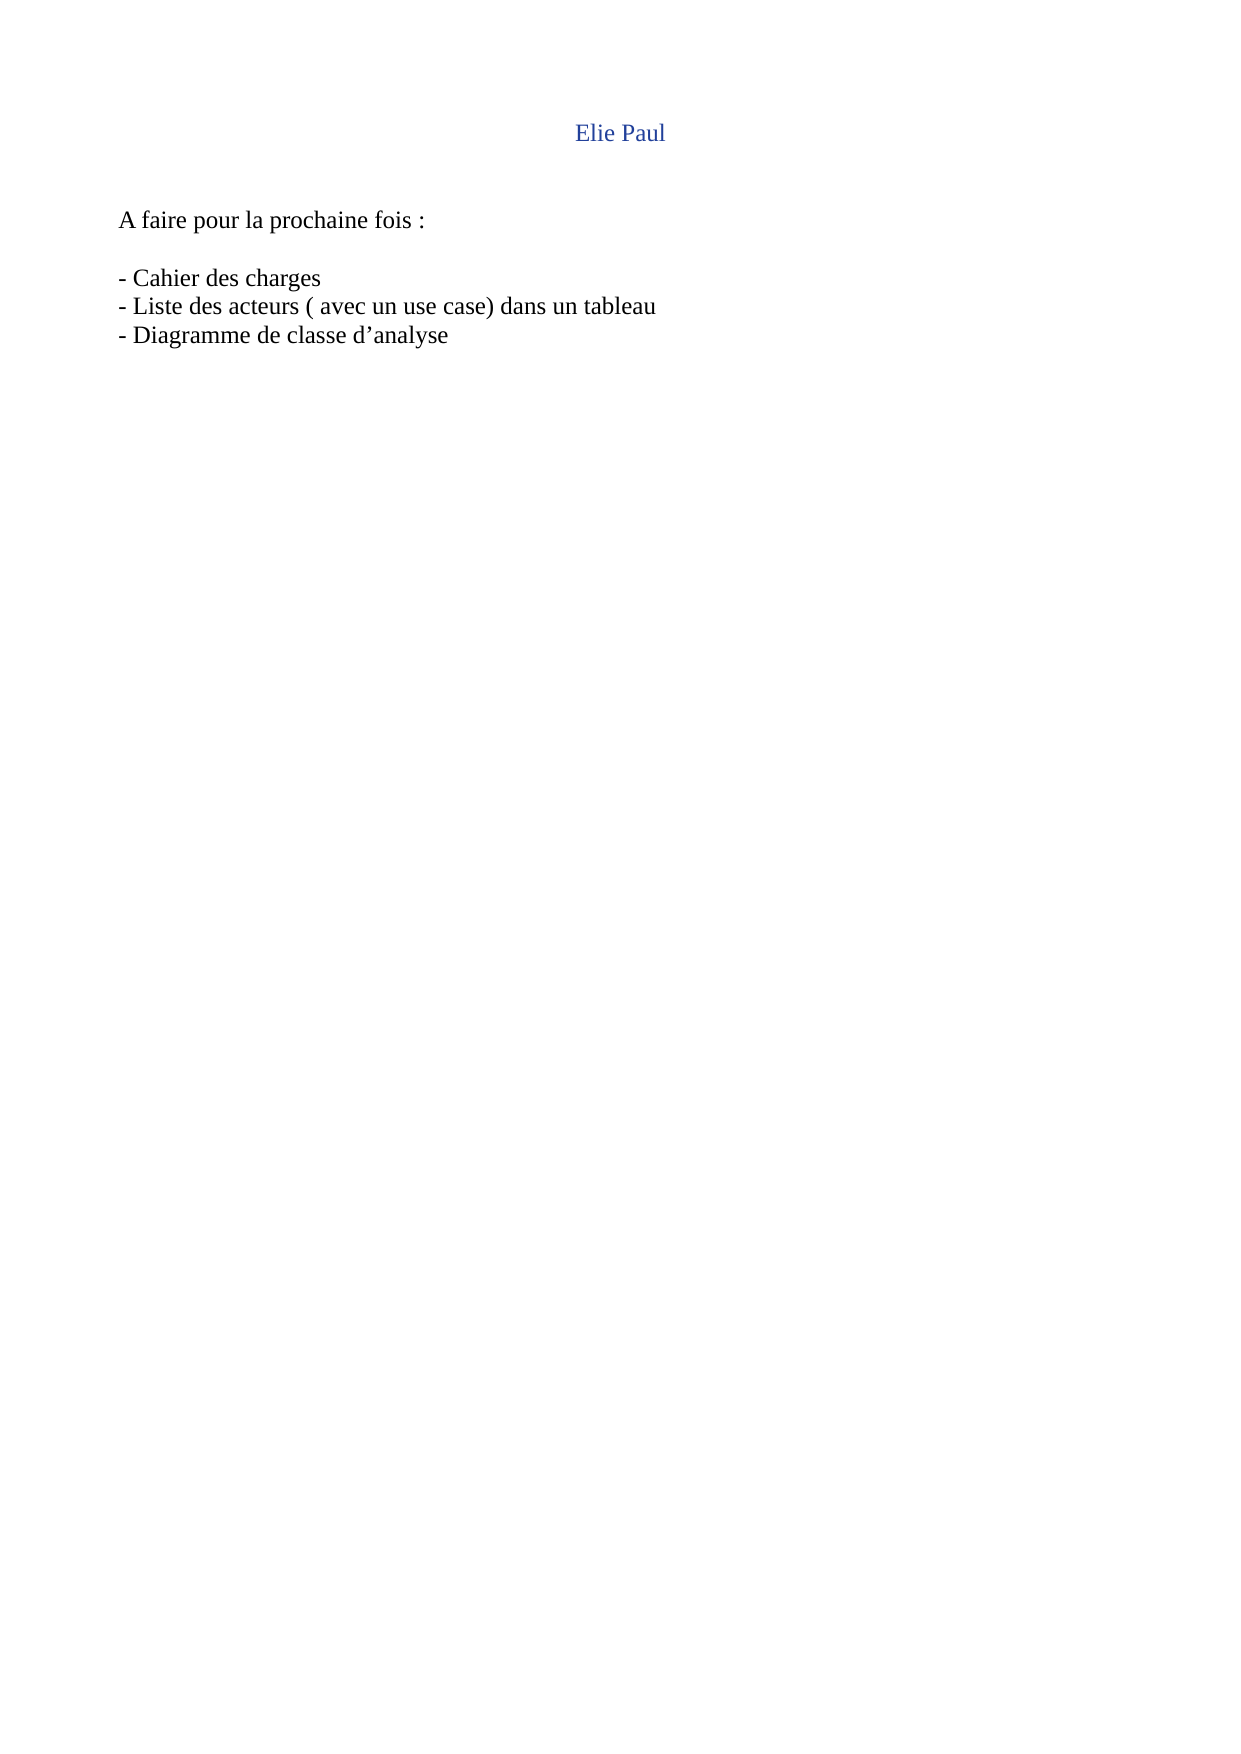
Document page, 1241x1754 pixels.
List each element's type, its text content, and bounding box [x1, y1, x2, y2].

text - Cahier des charges [118, 263, 1122, 291]
text - Diagramme de classe d’analyse [118, 320, 1122, 349]
text - Liste des acteurs ( avec un use case) dans un tableau [118, 291, 1122, 320]
text A faire pour la prochaine fois : [118, 205, 1122, 234]
